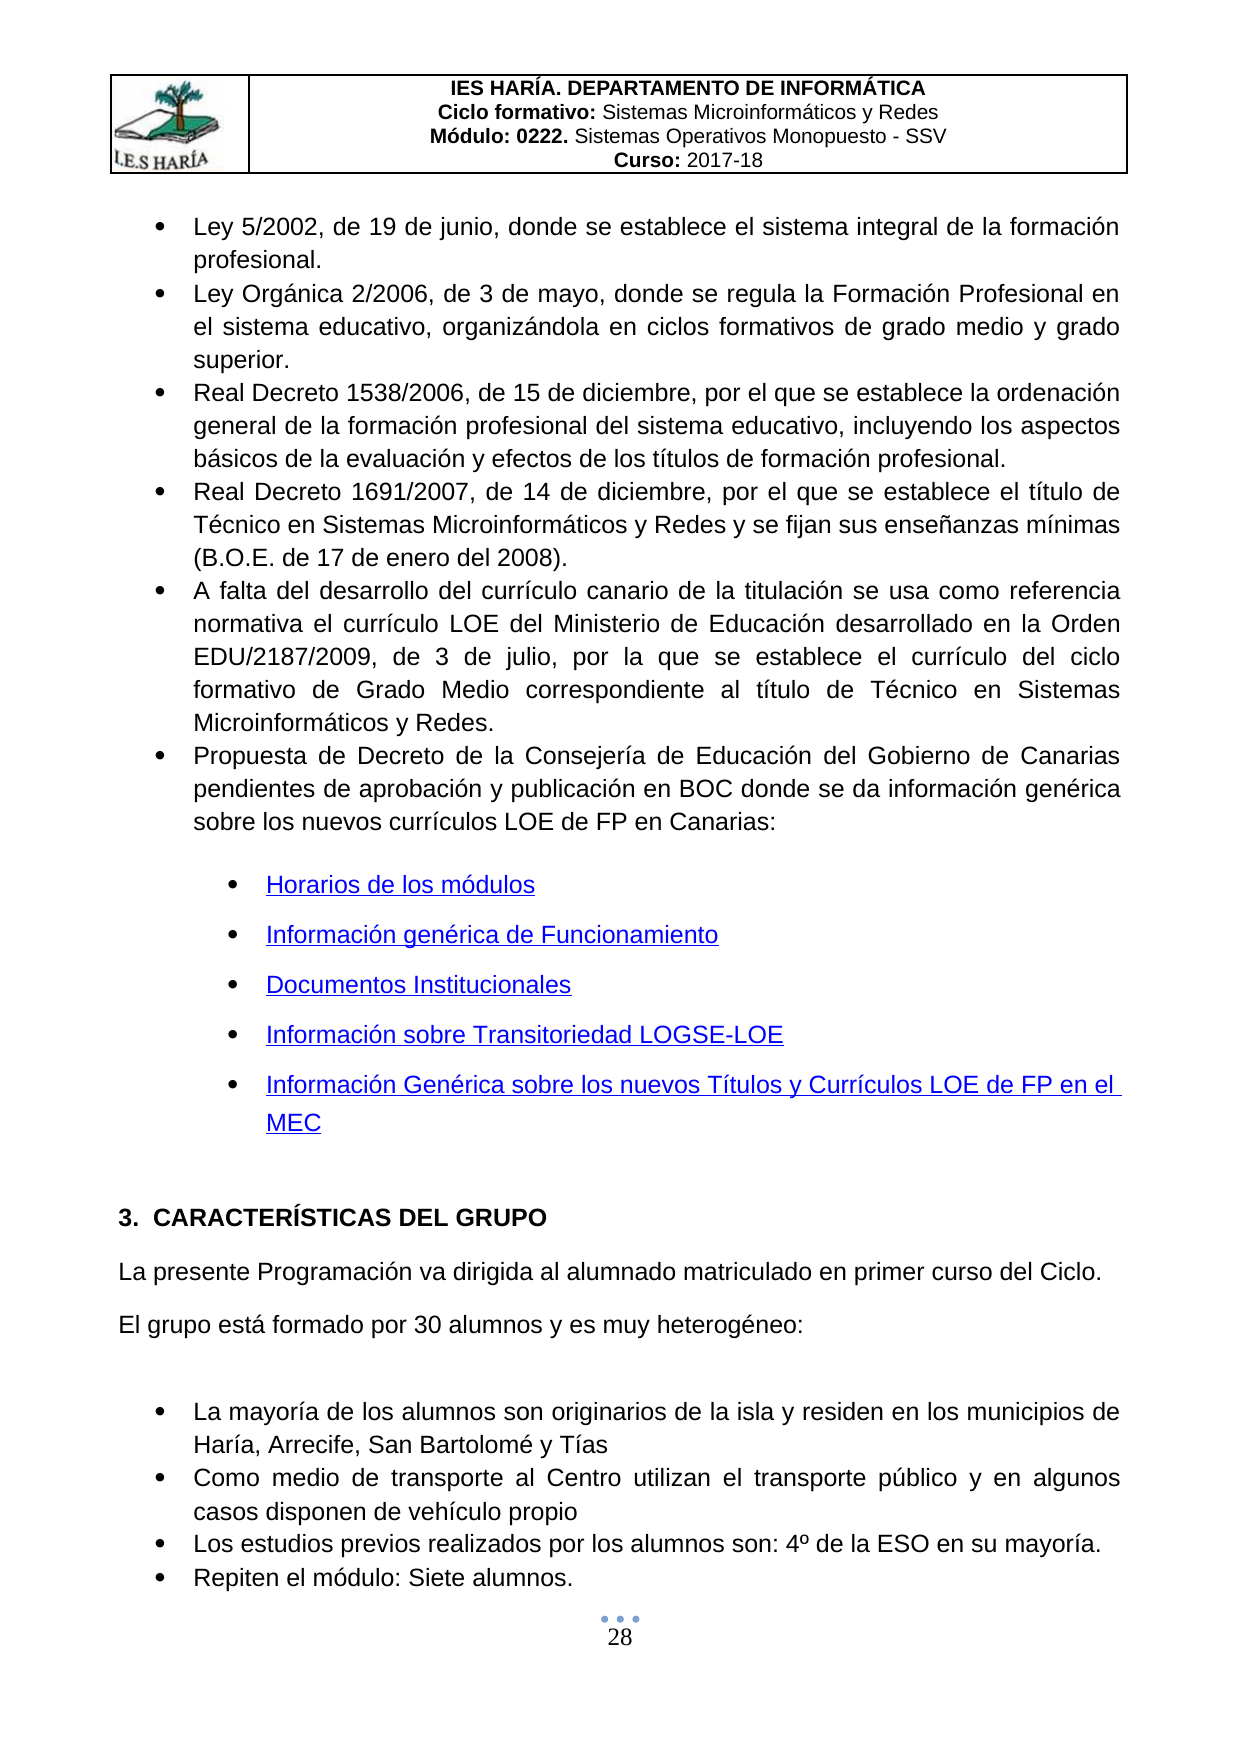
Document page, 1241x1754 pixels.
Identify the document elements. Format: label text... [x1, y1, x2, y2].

text 3. CARACTERÍSTICAS DEL GRUPO [118, 1203, 1122, 1231]
list Información Genérica sobre los nuevos Títulos y Currículos LOE de FP en el MEC [228, 1061, 1122, 1136]
list Horarios de los módulos [228, 861, 1122, 899]
list Como medio de transporte al Centro utilizan el transporte público y en algunos casos disponen de vehículo propio [156, 1463, 1122, 1525]
list Los estudios previos realizados por los alumnos son: 4º de la ESO en su mayoría. [156, 1529, 1122, 1558]
picture [112, 76, 225, 171]
list Información sobre Transitoriedad LOGSE-LOE [228, 1011, 1122, 1049]
list A falta del desarrollo del currículo canario de la titulación se usa como referencia normativa el currículo LOE del Ministerio de Educación desarrollado en la Orden EDU/2187/2009, de 3 de julio, por la que se establece el currículo del ciclo formativo de Grado Medio correspondiente al título de Técnico en Sistemas Microinformáticos y Redes. [156, 576, 1122, 737]
text El grupo está formado por 30 alumnos y es muy heterogéneo: [118, 1310, 1122, 1339]
list La mayoría de los alumnos son originarios de la isla y residen en los municipios de Haría, Arrecife, San Bartolomé y Tías [156, 1397, 1122, 1459]
list Información genérica de Funcionamiento [228, 911, 1122, 949]
list Real Decreto 1691/2007, de 14 de diciembre, por el que se establece el título de Técnico en Sistemas Microinformáticos y Redes y se fijan sus enseñanzas mínimas (B.O.E. de 17 de enero del 2008). [156, 477, 1122, 572]
list Repiten el módulo: Siete alumnos. [156, 1563, 1122, 1591]
list Real Decreto 1538/2006, de 15 de diciembre, por el que se establece la ordenación general de la formación profesional del sistema educativo, incluyendo los aspectos básicos de la evaluación y efectos de los títulos de formación profesional. [156, 378, 1122, 473]
list Documentos Institucionales [228, 961, 1122, 999]
list Ley 5/2002, de 19 de junio, donde se establece el sistema integral de la formación profesional. [156, 212, 1122, 274]
text La presente Programación va dirigida al alumnado matriculado en primer curso del Ciclo. [118, 1256, 1122, 1285]
list Ley Orgánica 2/2006, de 3 de mayo, donde se regula la Formación Profesional en el sistema educativo, organizándola en ciclos formativos de grado medio y grado superior. [156, 278, 1122, 373]
list Propuesta de Decreto de la Consejería de Educación del Gobierno de Canarias pendientes de aprobación y publicación en BOC donde se da información genérica sobre los nuevos currículos LOE de FP en Canarias: [156, 741, 1122, 836]
